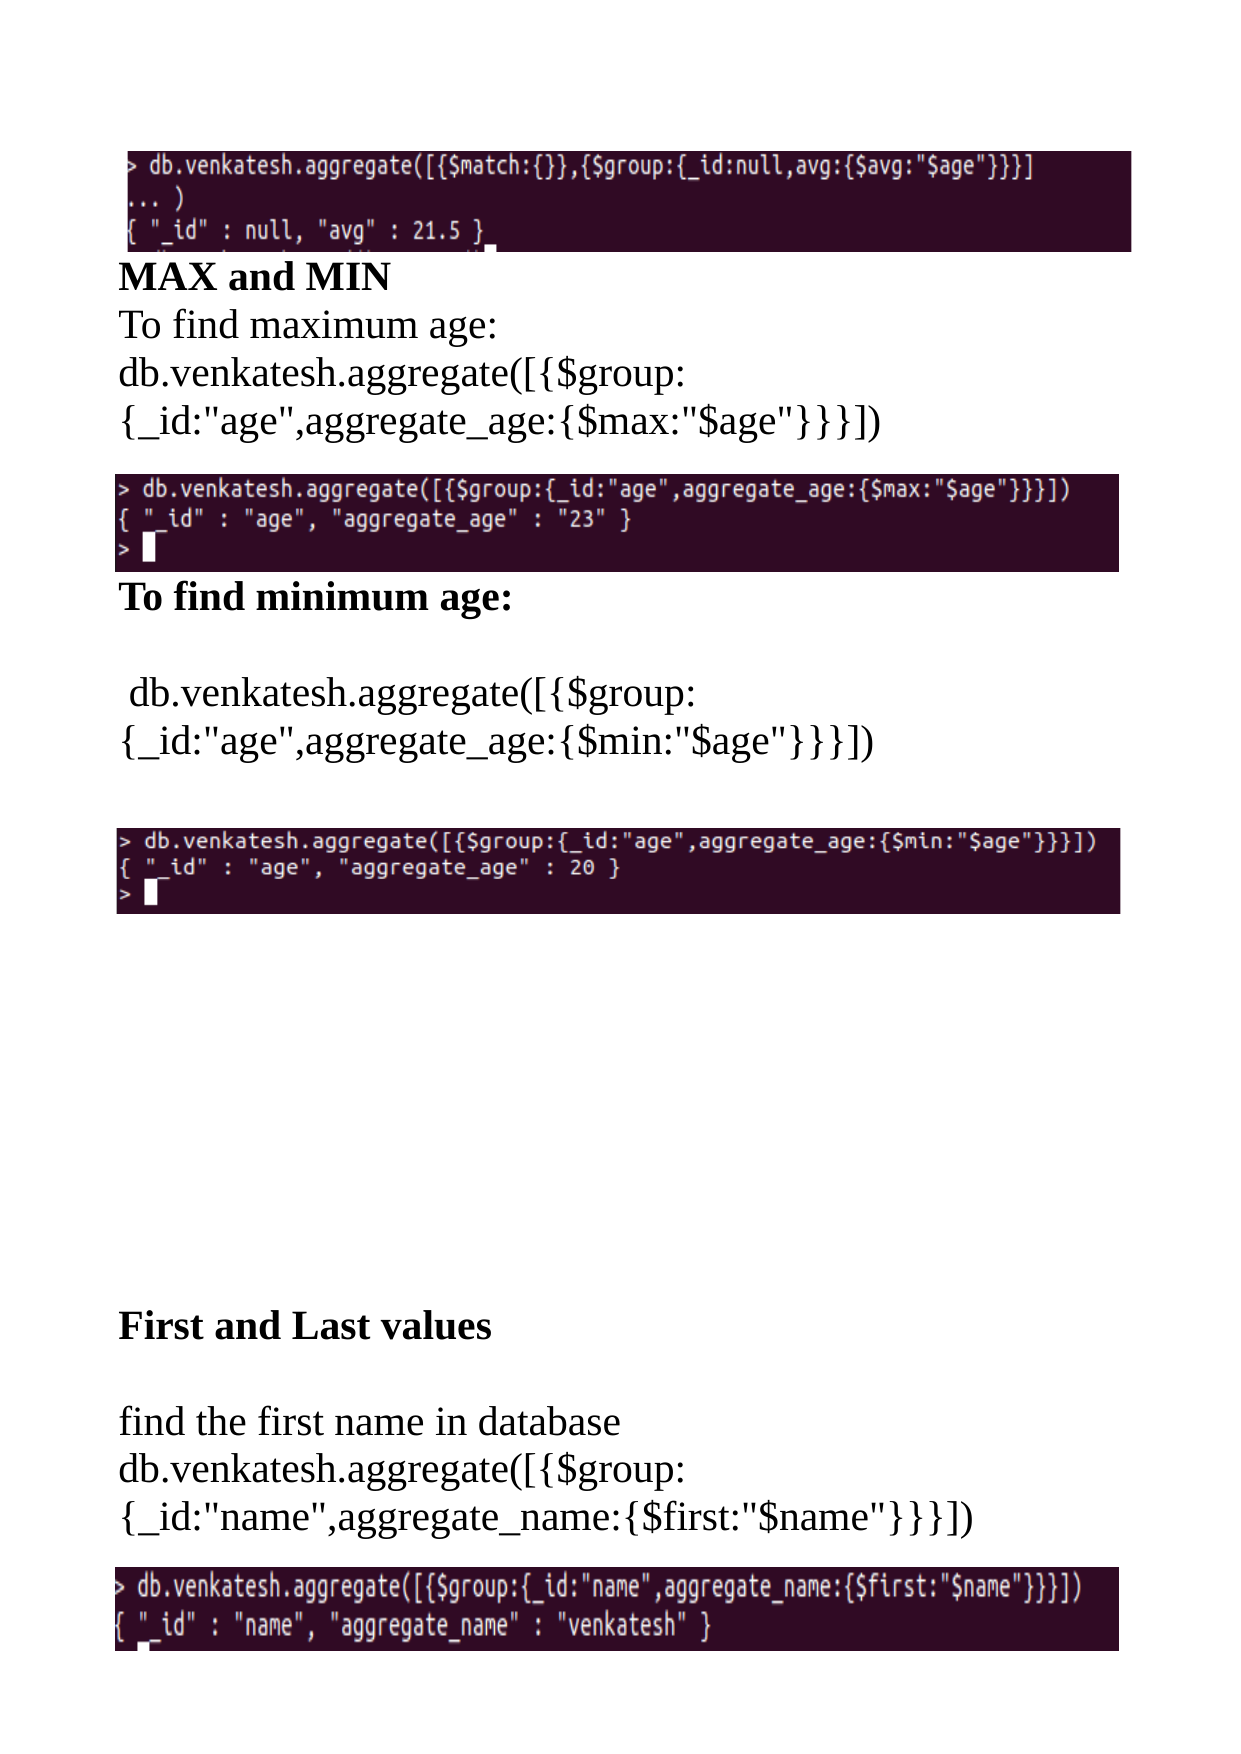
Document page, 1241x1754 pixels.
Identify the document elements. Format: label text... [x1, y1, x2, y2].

text To find minimum age: [118, 472, 1122, 620]
text MAX and MIN [118, 223, 1122, 299]
text db.venkatesh.aggregate([{$group:{_id:"name",aggregate_name:{$first:"$name"}}}]) [118, 1444, 1122, 1540]
text db.venkatesh.aggregate([{$group:{_id:"age",aggregate_age:{$min:"$age"}}}]) [118, 668, 1122, 763]
text To find maximum age: [118, 299, 1122, 347]
text db.venkatesh.aggregate([{$group:{_id:"age",aggregate_age:{$max:"$age"}}}]) [118, 347, 1122, 443]
text First and Last values [118, 1300, 1122, 1348]
text find the first name in database [118, 1396, 1122, 1444]
